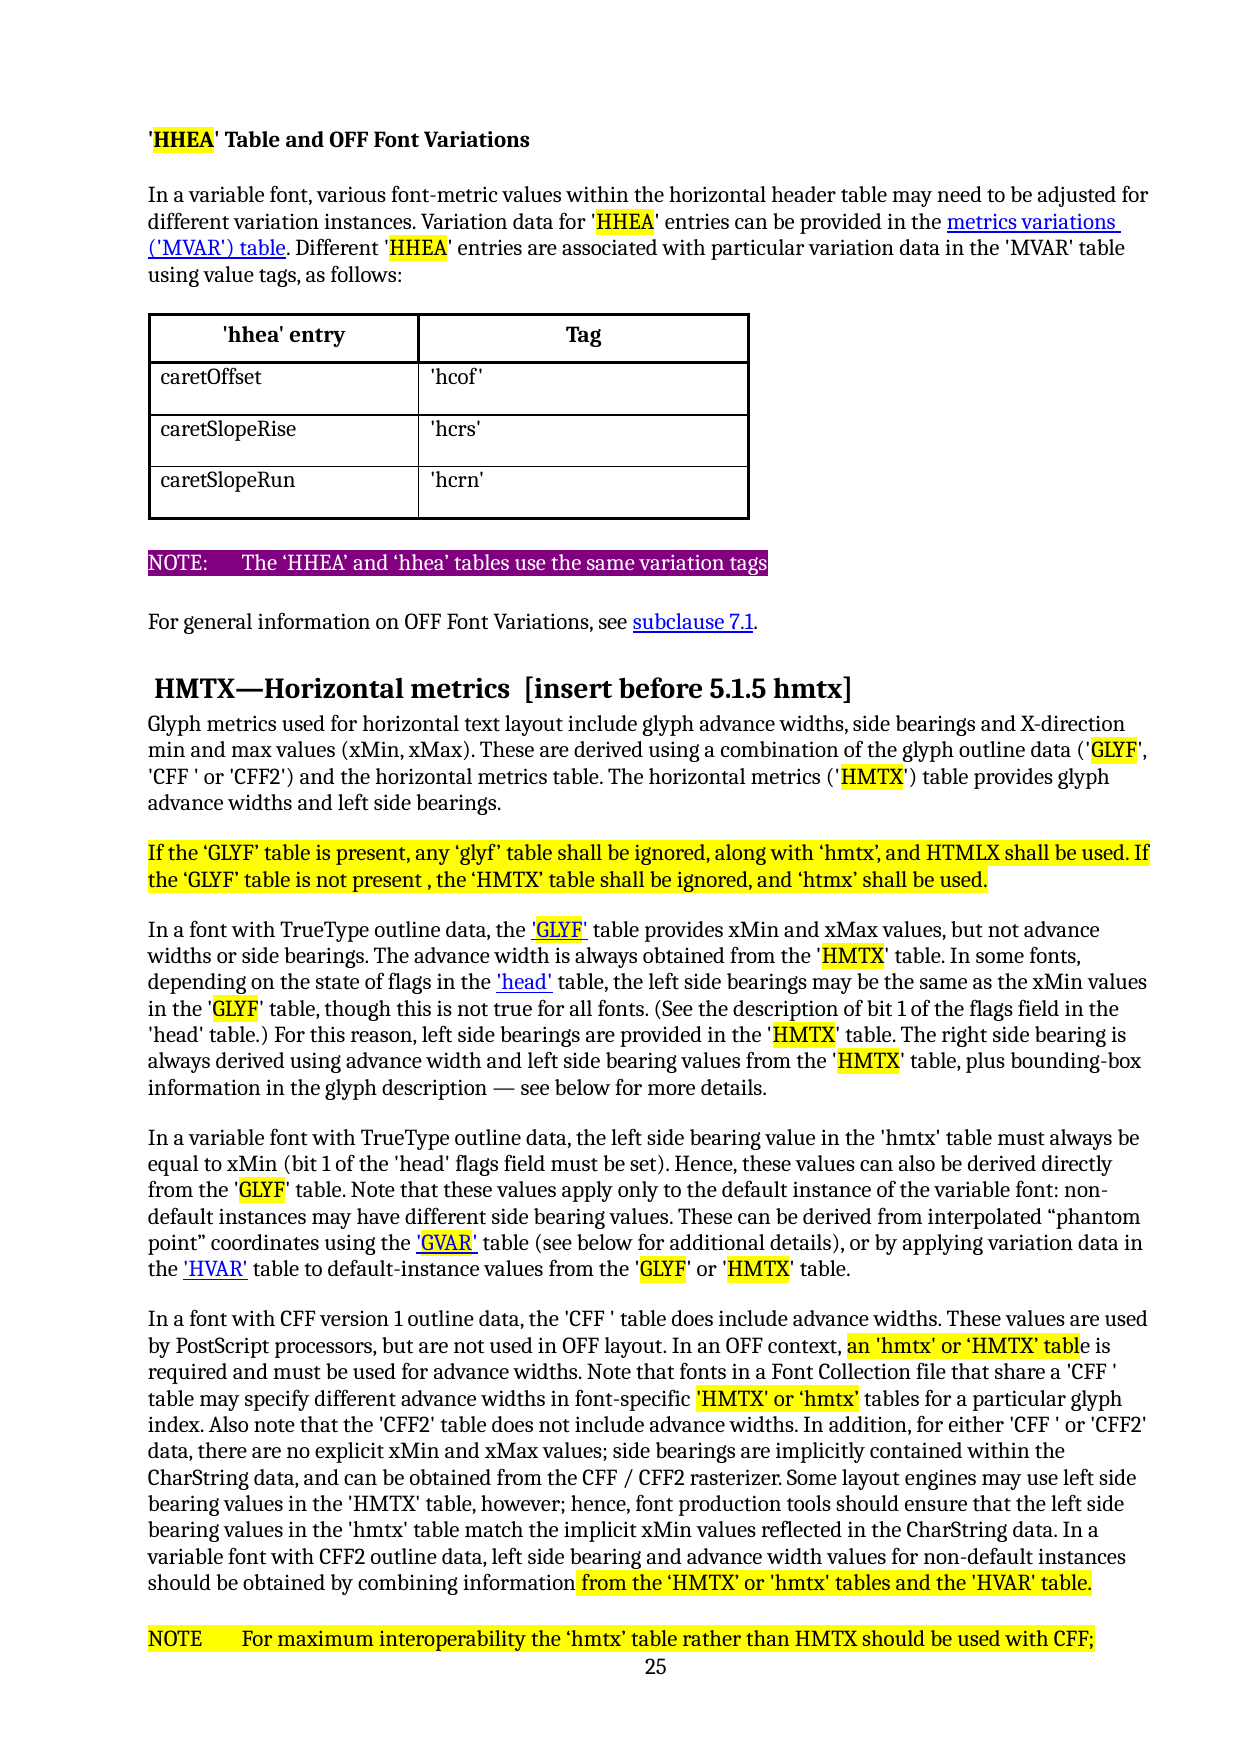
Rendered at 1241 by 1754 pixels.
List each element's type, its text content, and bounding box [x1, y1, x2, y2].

table_cell caretOffset [151, 364, 418, 414]
text In a font with TrueType outline data, the 'GLYF' table provides xMin and xMax values, but not advance widths or side bearings. The advance width is always obtained from the 'HMTX' table. In some fonts, depending on the state of flags in the 'head' table, the left side bearings may be the same as the xMin values in the 'GLYF' table, though this is not true for all fonts. (See the description of bit 1 of the flags field in the 'head' table.) For this reason, left side bearings are provided in the 'HMTX' table. The right side bearing is always derived using advance width and left side bearing values from the 'HMTX' table, plus bounding-box information in the glyph description — see below for more details. [148, 916, 1163, 1101]
text NOTE For maximum interoperability the ‘hmtx’ table rather than HMTX should be used with CFF; [148, 1625, 1163, 1652]
text In a variable font with TrueType outline data, the left side bearing value in the 'hmtx' table must always be equal to xMin (bit 1 of the 'head' flags field must be set). Hence, these values can also be derived directly from the 'GLYF' table. Note that these values apply only to the default instance of the variable font: non-default instances may have different side bearing values. These can be derived from interpolated “phantom point” coordinates using the 'GVAR' table (see below for additional details), or by applying variation data in the 'HVAR' table to default-instance values from the 'GLYF' or 'HMTX' table. [148, 1124, 1163, 1283]
text 'HHEA' Table and OFF Font Variations [148, 127, 1163, 153]
text NOTE: The ‘HHEA’ and ‘hhea’ tables use the same variation tags [148, 549, 1163, 576]
table_cell 'hcrn' [419, 467, 747, 517]
text For general information on OFF Font Variations, see subclause 7.1. [148, 609, 1163, 635]
table_cell caretSlopeRun [151, 467, 418, 517]
subtitle HMTX—Horizontal metrics [insert before 5.1.5 hmtx] [148, 672, 1163, 706]
table_header Tag [420, 316, 747, 361]
text In a font with CFF version 1 outline data, the 'CFF ' table does include advance widths. These values are used by PostScript processors, but are not used in OFF layout. In an OFF context, an 'hmtx' or ‘HMTX’ table is required and must be used for advance widths. Note that fonts in a Font Collection file that share a 'CFF ' table may specify different advance widths in font-specific 'HMTX' or ‘hmtx’ tables for a particular glyph index. Also note that the 'CFF2' table does not include advance widths. In addition, for either 'CFF ' or 'CFF2' data, there are no explicit xMin and xMax values; side bearings are implicitly contained within the CharString data, and can be obtained from the CFF / CFF2 rasterizer. Some layout engines may use left side bearing values in the 'HMTX' table, however; hence, font production tools should ensure that the left side bearing values in the 'hmtx' table match the implicit xMin values reflected in the CharString data. In a variable font with CFF2 outline data, left side bearing and advance width values for non-default instances should be obtained by combining information from the ‘HMTX’ or 'hmtx' tables and the 'HVAR' table. [148, 1306, 1163, 1596]
table_cell caretSlopeRise [151, 416, 418, 466]
table_header 'hhea' entry [151, 316, 417, 361]
table_cell 'hcof' [419, 364, 747, 414]
text If the ‘GLYF’ table is present, any ‘glyf’ table shall be ignored, along with ‘hmtx’, and HTMLX shall be used. If the ‘GLYF’ table is not present , the ‘HMTX’ table shall be ignored, and ‘htmx’ shall be used. [148, 840, 1163, 893]
table_cell 'hcrs' [419, 416, 747, 466]
text In a variable font, various font-metric values within the horizontal header table may need to be adjusted for different variation instances. Variation data for 'HHEA' entries can be provided in the metrics variations ('MVAR') table. Different 'HHEA' entries are associated with particular variation data in the 'MVAR' table using value tags, as follows: [148, 182, 1163, 288]
text Glyph metrics used for horizontal text layout include glyph advance widths, side bearings and X-direction min and max values (xMin, xMax). These are derived using a combination of the glyph outline data ('GLYF', 'CFF ' or 'CFF2') and the horizontal metrics table. The horizontal metrics ('HMTX') table provides glyph advance widths and left side bearings. [148, 711, 1163, 816]
